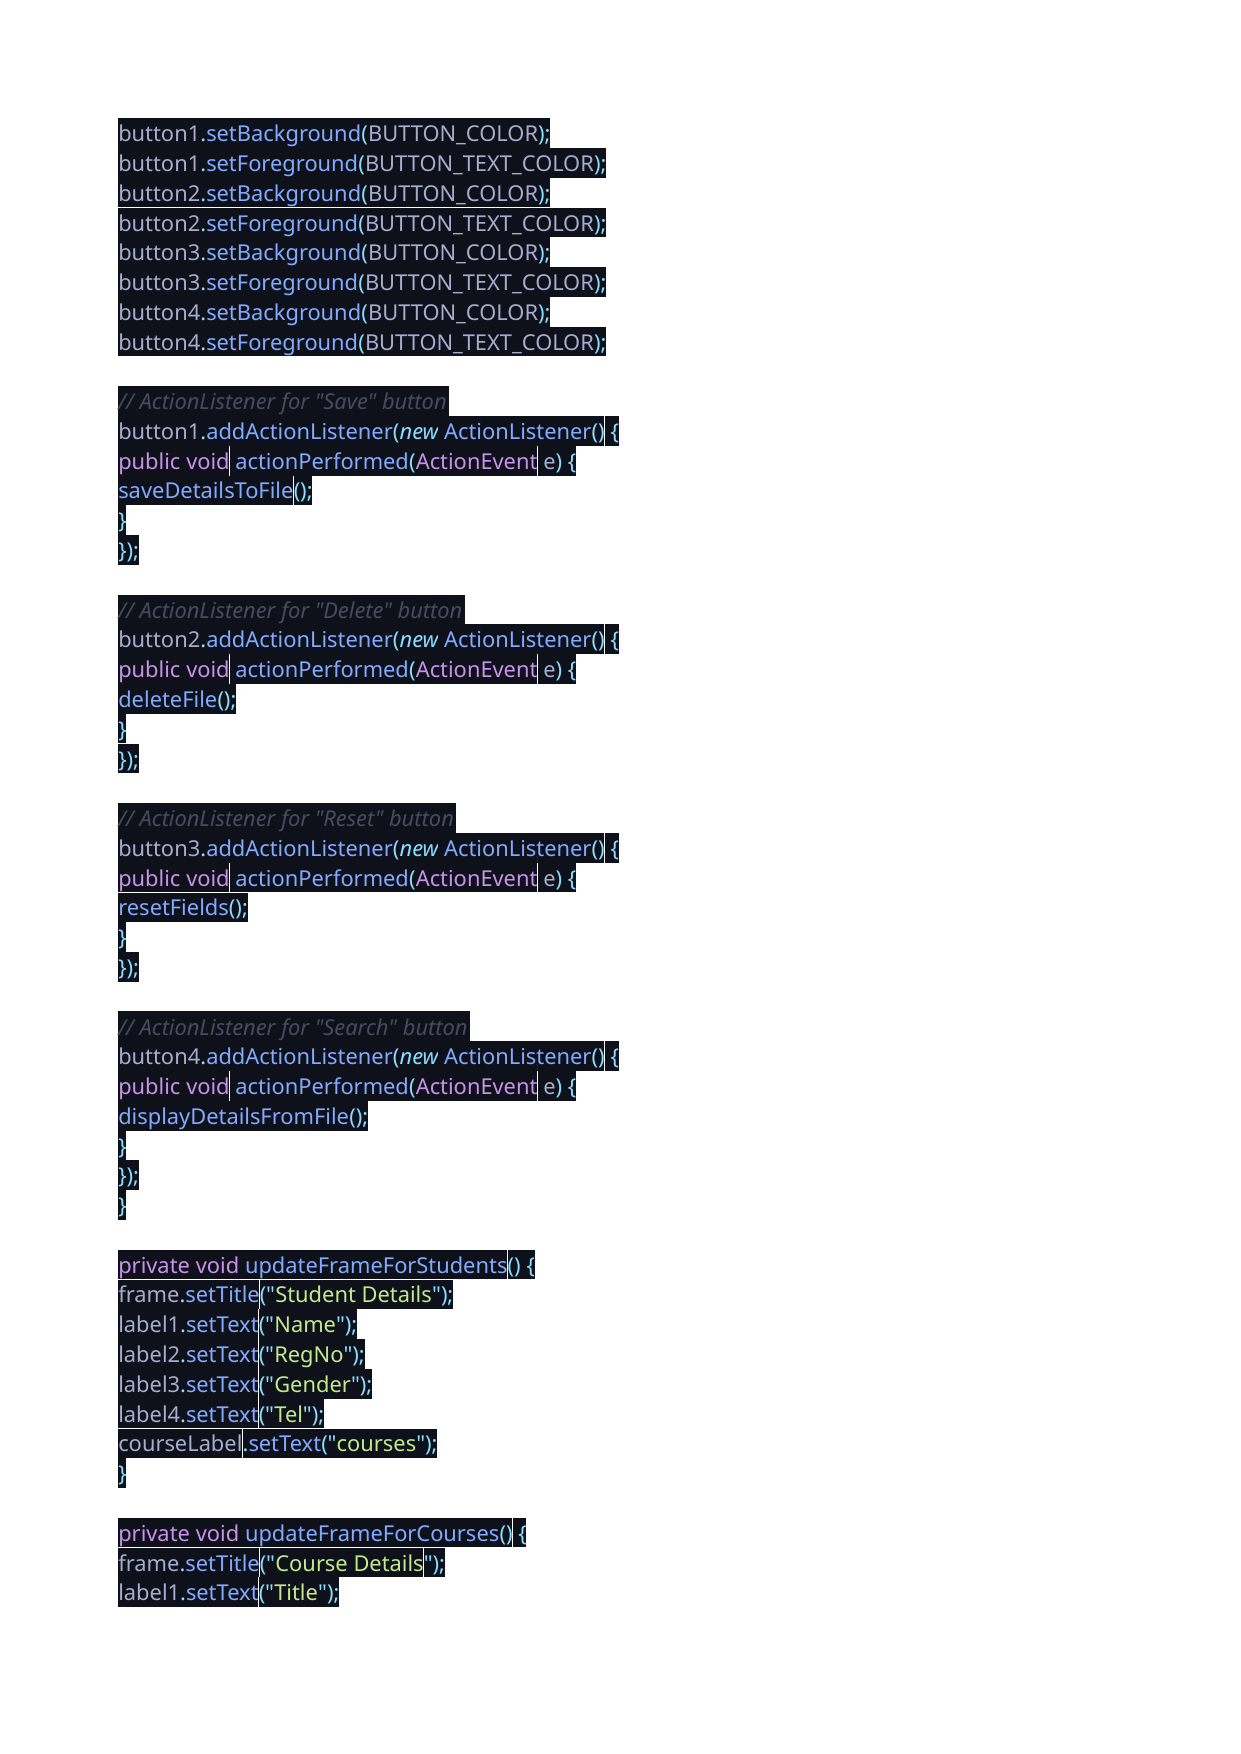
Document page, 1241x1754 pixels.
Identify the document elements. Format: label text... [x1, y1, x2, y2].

text button1.setBackground(BUTTON_COLOR); [118, 118, 1122, 148]
text button2.setBackground(BUTTON_COLOR); [118, 178, 1122, 207]
text deleteFile(); [118, 684, 1122, 714]
text saveDetailsToFile(); [118, 476, 1122, 505]
text button3.addActionListener(new ActionListener() { [118, 833, 1122, 863]
text }); [118, 535, 1122, 565]
text } [118, 714, 1122, 743]
text public void actionPerformed(ActionEvent e) { [118, 1071, 1122, 1101]
text courseLabel.setText("courses"); [118, 1428, 1122, 1458]
text frame.setTitle("Student Details"); [118, 1279, 1122, 1309]
text label1.setText("Name"); [118, 1309, 1122, 1339]
text } [118, 1131, 1122, 1160]
text button2.setForeground(BUTTON_TEXT_COLOR); [118, 207, 1122, 237]
text // ActionListener for "Search" button [118, 1011, 1122, 1041]
text private void updateFrameForStudents() { [118, 1250, 1122, 1279]
text } [118, 922, 1122, 952]
text } [118, 1458, 1122, 1488]
text button2.addActionListener(new ActionListener() { [118, 624, 1122, 654]
text private void updateFrameForCourses() { [118, 1518, 1122, 1547]
text }); [118, 952, 1122, 982]
text button4.setBackground(BUTTON_COLOR); [118, 297, 1122, 327]
text label3.setText("Gender"); [118, 1369, 1122, 1399]
text frame.setTitle("Course Details"); [118, 1547, 1122, 1577]
text public void actionPerformed(ActionEvent e) { [118, 863, 1122, 892]
text displayDetailsFromFile(); [118, 1101, 1122, 1131]
text button3.setBackground(BUTTON_COLOR); [118, 237, 1122, 267]
text // ActionListener for "Reset" button [118, 803, 1122, 833]
text resetFields(); [118, 892, 1122, 922]
text button1.addActionListener(new ActionListener() { [118, 416, 1122, 446]
text button3.setForeground(BUTTON_TEXT_COLOR); [118, 267, 1122, 297]
text // ActionListener for "Save" button [118, 386, 1122, 416]
text label4.setText("Tel"); [118, 1399, 1122, 1428]
text public void actionPerformed(ActionEvent e) { [118, 446, 1122, 476]
text } [118, 1190, 1122, 1220]
text } [118, 505, 1122, 535]
text // ActionListener for "Delete" button [118, 594, 1122, 624]
text label1.setText("Title"); [118, 1577, 1122, 1607]
text }); [118, 743, 1122, 773]
text label2.setText("RegNo"); [118, 1339, 1122, 1369]
text button4.setForeground(BUTTON_TEXT_COLOR); [118, 327, 1122, 356]
text public void actionPerformed(ActionEvent e) { [118, 654, 1122, 684]
text button4.addActionListener(new ActionListener() { [118, 1041, 1122, 1071]
text button1.setForeground(BUTTON_TEXT_COLOR); [118, 148, 1122, 178]
text }); [118, 1160, 1122, 1190]
